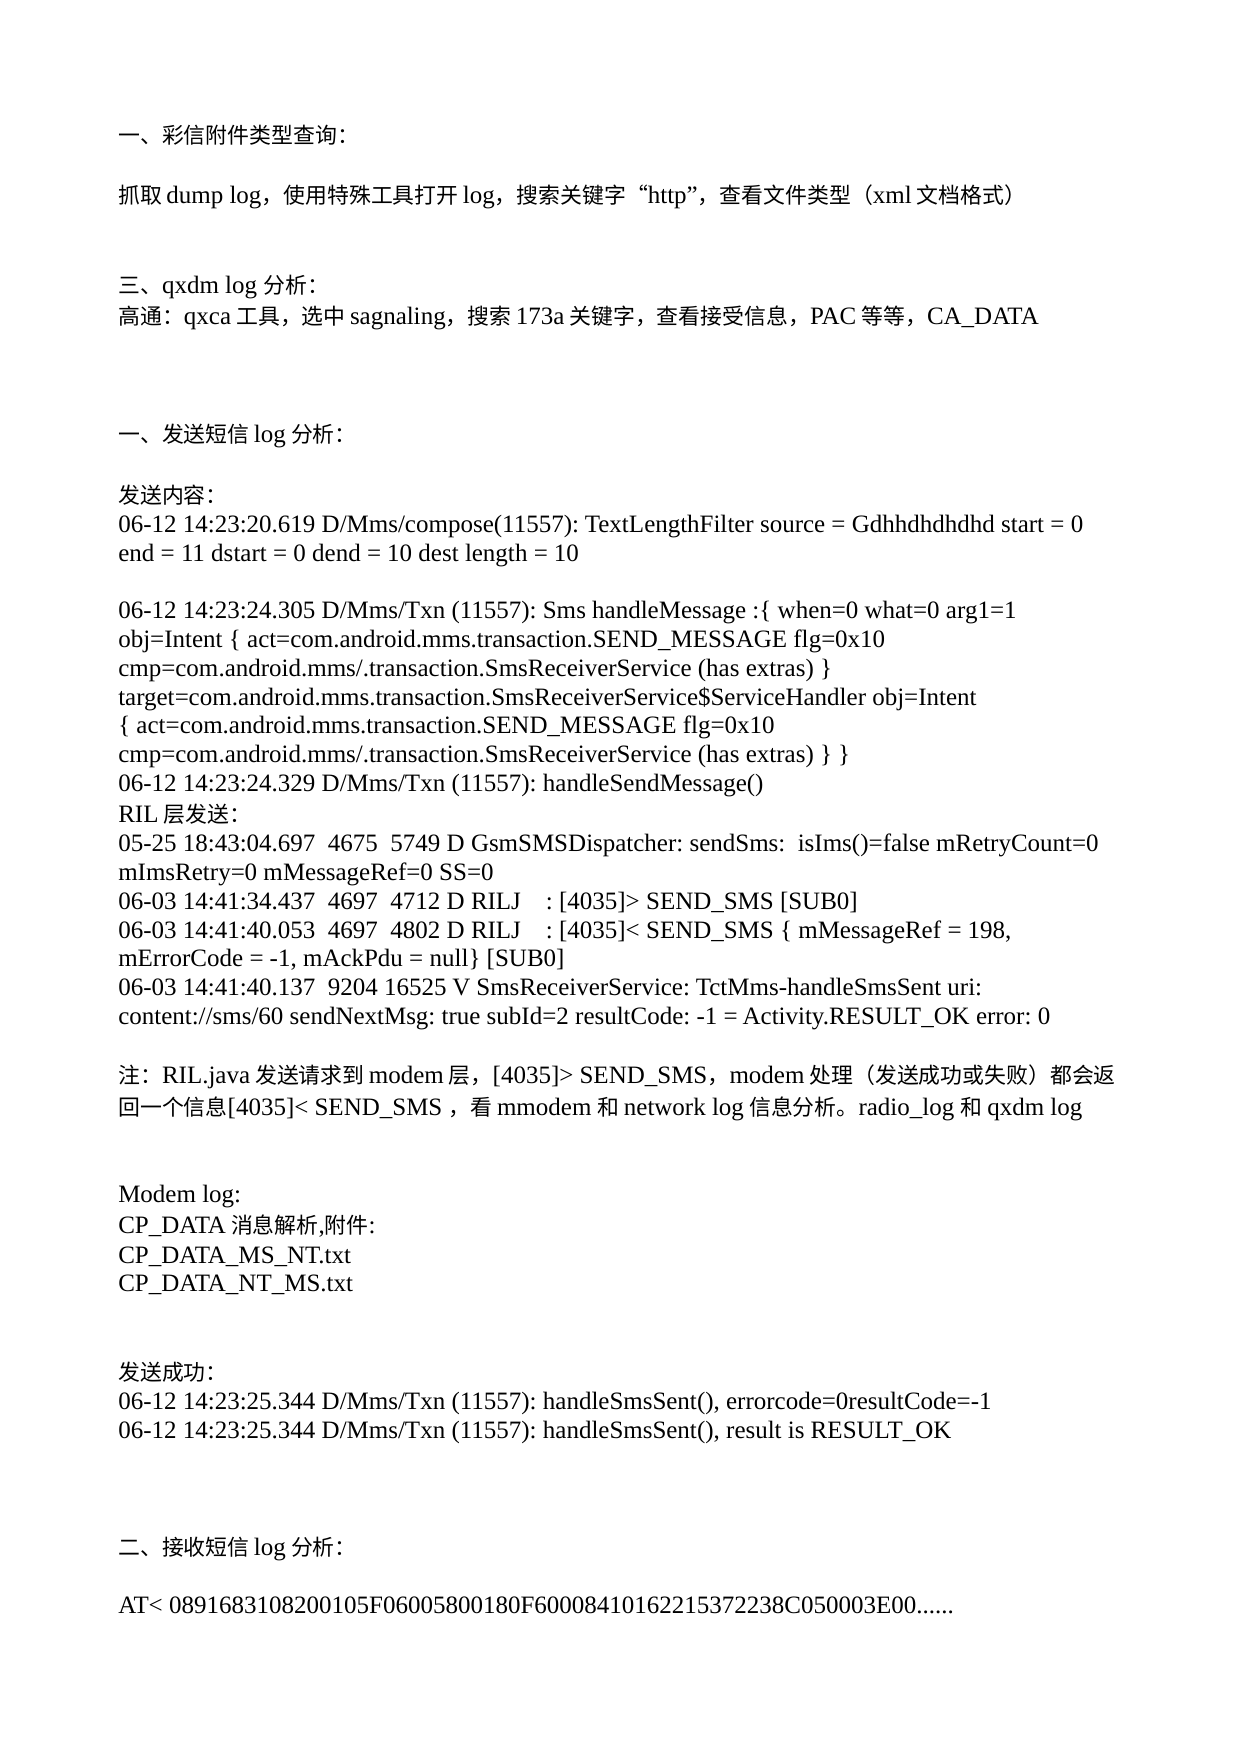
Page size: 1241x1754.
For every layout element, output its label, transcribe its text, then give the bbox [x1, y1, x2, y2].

text 三、qxdm log 分析： [118, 268, 1122, 299]
text 二、接收短信log分析： [118, 1530, 1122, 1562]
text 06-03 14:41:40.053 4697 4802 D RILJ : [4035]< SEND_SMS { mMessageRef = 198, mErrorCode = -1, mAckPdu = null} [SUB0] [118, 915, 1122, 972]
text 发送内容： [118, 478, 1122, 509]
text Modem log: [118, 1179, 1122, 1208]
text 06-12 14:23:24.329 D/Mms/Txn (11557): handleSendMessage() [118, 768, 1122, 797]
text 高通：qxca工具，选中sagnaling，搜索173a关键字，查看接受信息，PAC等等，CA_DATA [118, 299, 1122, 331]
text RIL层发送： [118, 797, 1122, 828]
text 06-12 14:23:20.619 D/Mms/compose(11557): TextLengthFilter source = Gdhhdhdhdhd start = 0 end = 11 dstart = 0 dend = 10 dest length = 10 [118, 509, 1122, 567]
text 06-12 14:23:25.344 D/Mms/Txn (11557): handleSmsSent(), errorcode=0resultCode=-1 [118, 1386, 1122, 1415]
text 抓取dump log，使用特殊工具打开log，搜索关键字“http”，查看文件类型（xml文档格式） [118, 178, 1122, 210]
text 06-03 14:41:40.137 9204 16525 V SmsReceiverService: TctMms-handleSmsSent uri: content://sms/60 sendNextMsg: true subId=2 resultCode: -1 = Activity.RESULT_OK error: 0 [118, 972, 1122, 1030]
text CP_DATA_NT_MS.txt [118, 1268, 1122, 1297]
text 05-25 18:43:04.697 4675 5749 D GsmSMSDispatcher: sendSms: isIms()=false mRetryCount=0 mImsRetry=0 mMessageRef=0 SS=0 [118, 828, 1122, 886]
text 注：RIL.java发送请求到modem层，[4035]> SEND_SMS，modem处理（发送成功或失败）都会返回一个信息[4035]< SEND_SMS ，看mmodem 和network log信息分析。radio_log 和 qxdm log [118, 1058, 1122, 1122]
text 发送成功： [118, 1355, 1122, 1386]
text 一、彩信附件类型查询： [118, 118, 1122, 150]
text CP_DATA_MS_NT.txt [118, 1240, 1122, 1268]
text 06-12 14:23:24.305 D/Mms/Txn (11557): Sms handleMessage :{ when=0 what=0 arg1=1 obj=Intent { act=com.android.mms.transaction.SEND_MESSAGE flg=0x10 cmp=com.android.mms/.transaction.SmsReceiverService (has extras) } target=com.android.mms.transaction.SmsReceiverService$ServiceHandler obj=Intent { act=com.android.mms.transaction.SEND_MESSAGE flg=0x10 cmp=com.android.mms/.transaction.SmsReceiverService (has extras) } } [118, 596, 1122, 768]
text 06-03 14:41:34.437 4697 4712 D RILJ : [4035]> SEND_SMS [SUB0] [118, 886, 1122, 915]
text CP_DATA 消息解析,附件: [118, 1208, 1122, 1240]
text 一、发送短信log分析： [118, 417, 1122, 449]
text 06-12 14:23:25.344 D/Mms/Txn (11557): handleSmsSent(), result is RESULT_OK [118, 1415, 1122, 1444]
text AT< 0891683108200105F06005800180F60008410162215372238C050003E00...... [118, 1591, 1122, 1619]
